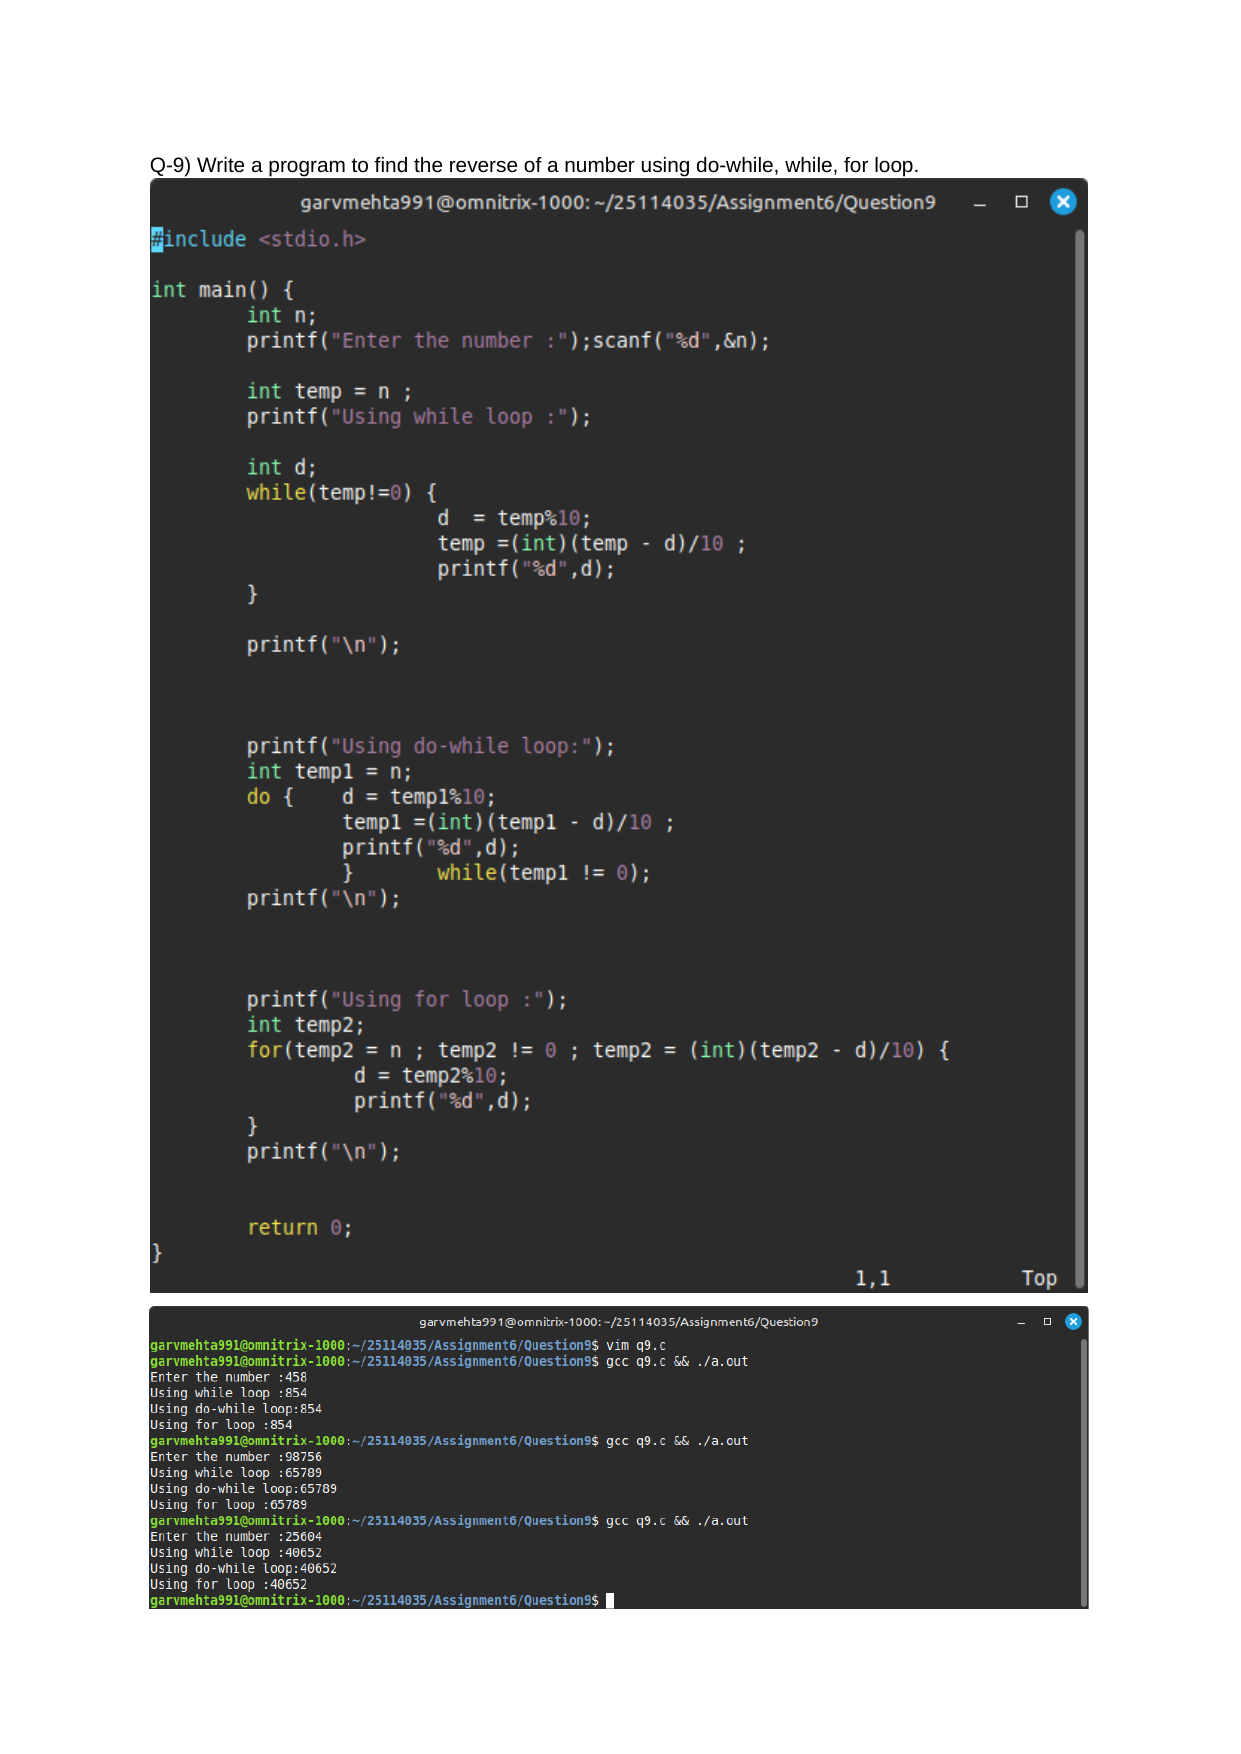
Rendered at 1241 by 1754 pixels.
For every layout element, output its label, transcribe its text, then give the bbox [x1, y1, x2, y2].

picture [150, 178, 1088, 1293]
text Q-9) Write a program to find the reverse of a number using do-while, while, for loop. [149, 153, 1088, 177]
picture [149, 1306, 1089, 1609]
